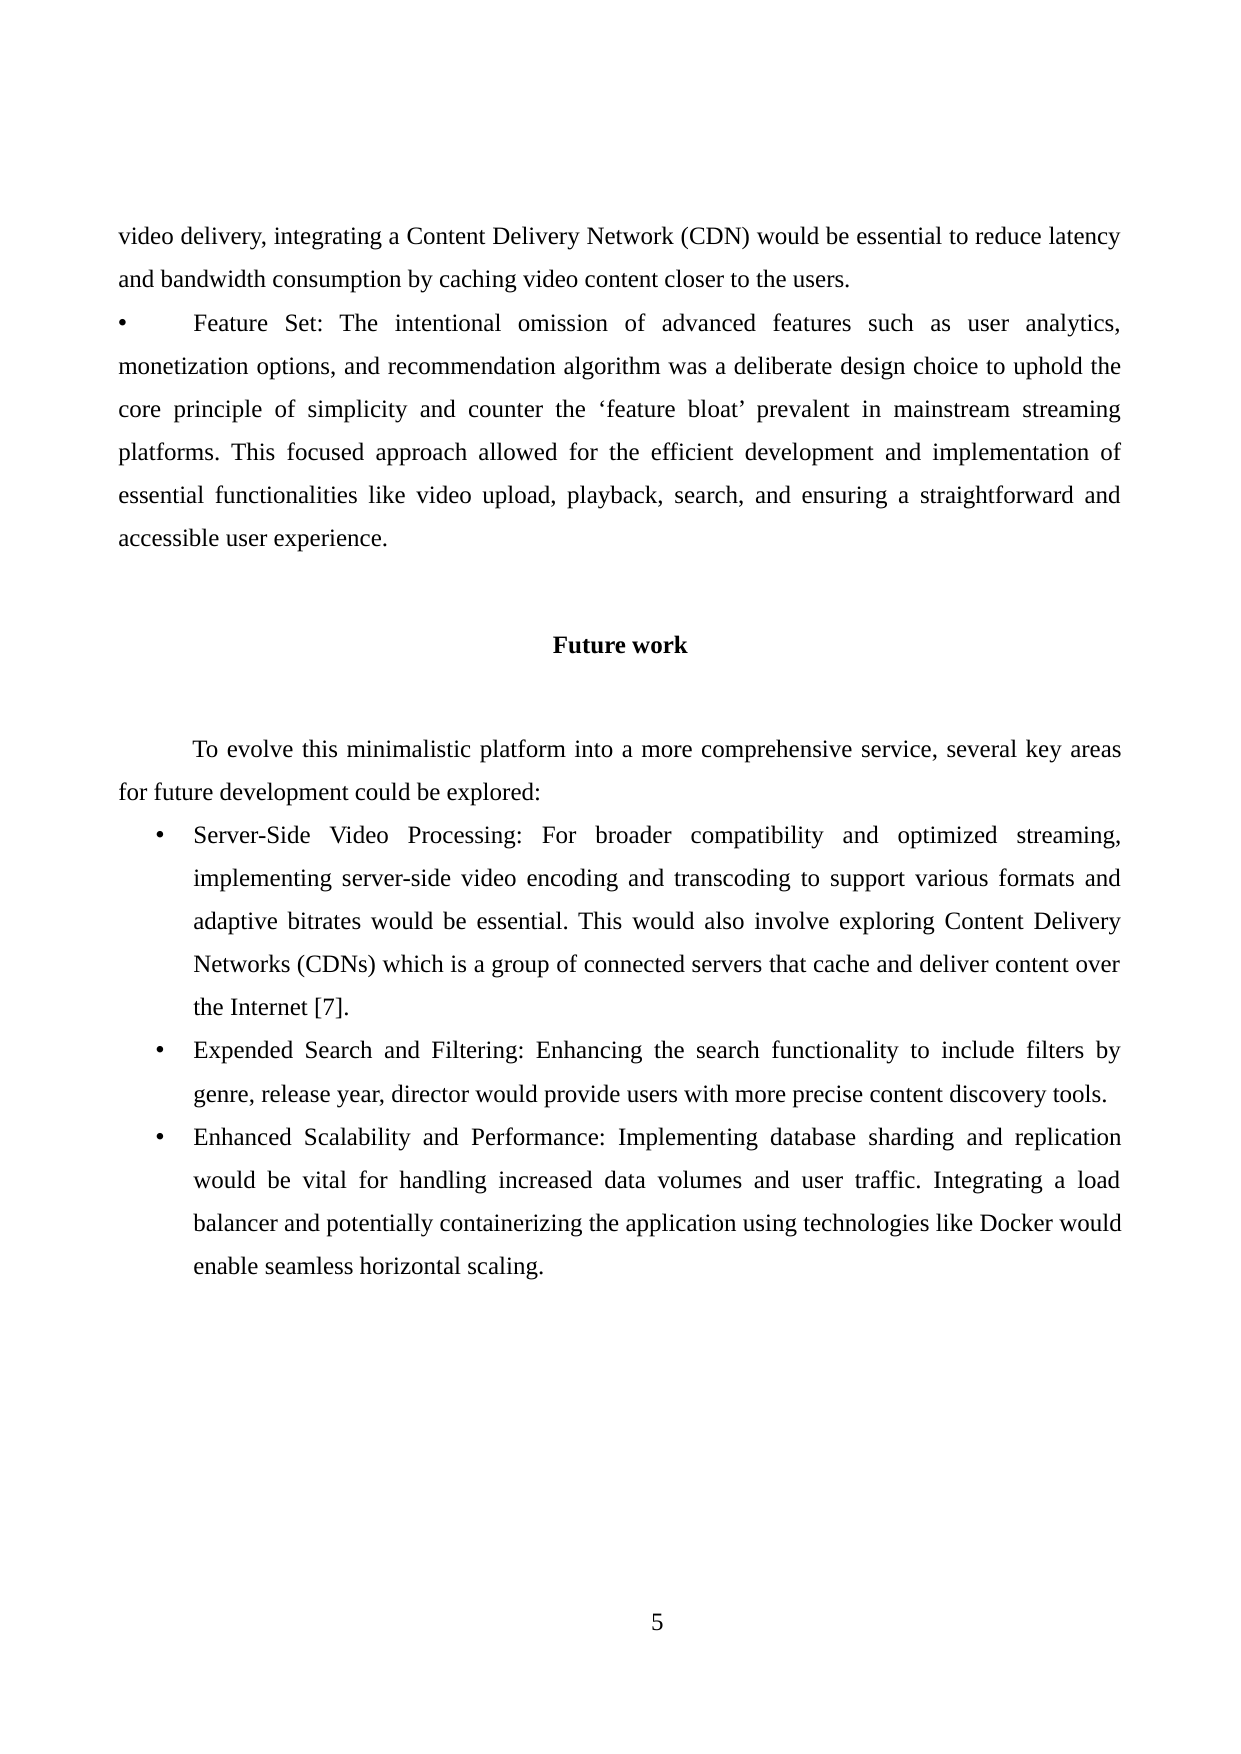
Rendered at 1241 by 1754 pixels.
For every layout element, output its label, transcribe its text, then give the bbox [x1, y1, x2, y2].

list Feature Set: The intentional omission of advanced features such as user analytics, monetization options, and recommendation algorithm was a deliberate design choice to uphold the core principle of simplicity and counter the ‘feature bloat’ prevalent in mainstream streaming platforms. This focused approach allowed for the efficient development and implementation of essential functionalities like video upload, playback, search, and ensuring a straightforward and accessible user experience. [118, 308, 1122, 552]
text To evolve this minimalistic platform into a more comprehensive service, several key areas for future development could be explored: [118, 734, 1122, 806]
list Server-Side Video Processing: For broader compatibility and optimized streaming, implementing server-side video encoding and transcoding to support various formats and adaptive bitrates would be essential. This would also involve exploring Content Delivery Networks (CDNs) which is a group of connected servers that cache and deliver content over the Internet [7]. [156, 820, 1122, 1021]
list video delivery, integrating a Content Delivery Network (CDN) would be essential to reduce latency and bandwidth consumption by caching video content closer to the users. [118, 221, 1122, 293]
list Expended Search and Filtering: Enhancing the search functionality to include filters by genre, release year, director would provide users with more precise content discovery tools. [156, 1036, 1122, 1107]
list Enhanced Scalability and Performance: Implementing database sharding and replication would be vital for handling increased data volumes and user traffic. Integrating a load balancer and potentially containerizing the application using technologies like Docker would enable seamless horizontal scaling. [156, 1122, 1122, 1280]
subtitle Future work [118, 630, 1122, 659]
